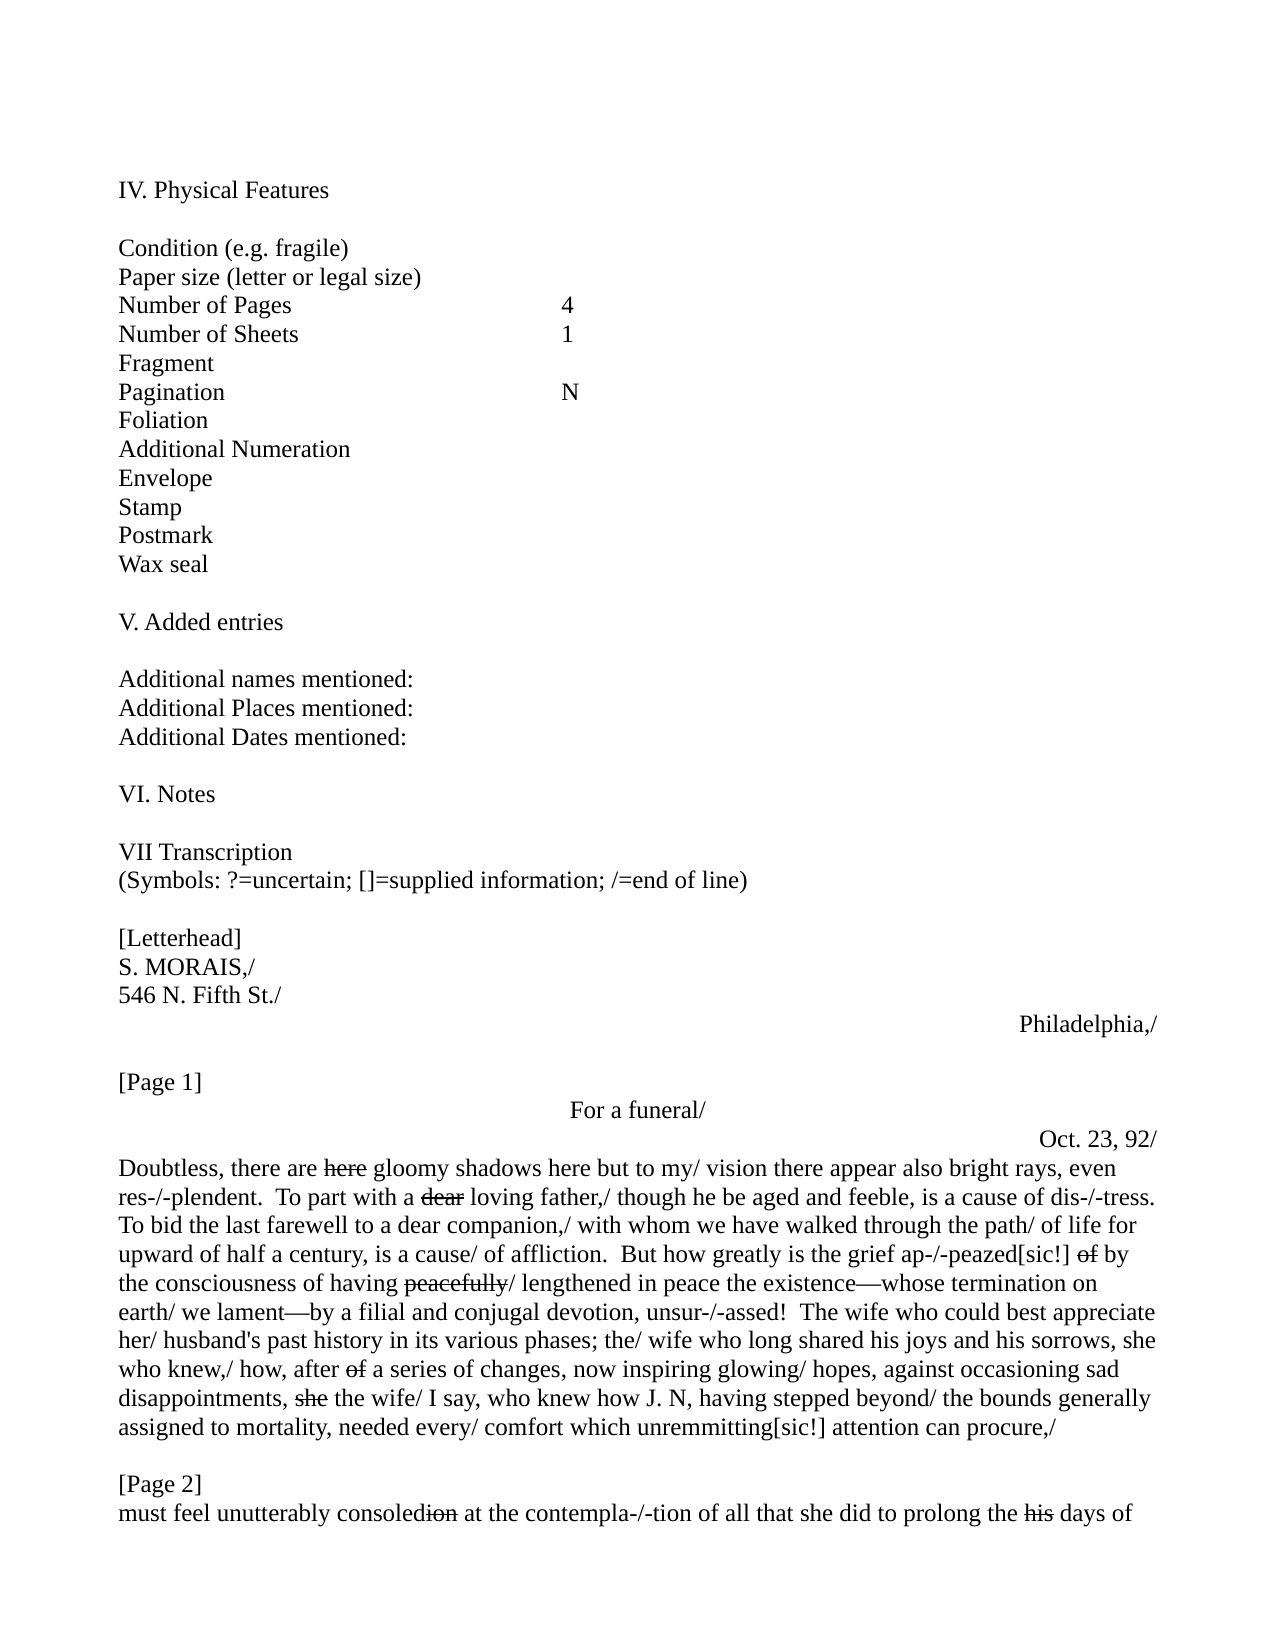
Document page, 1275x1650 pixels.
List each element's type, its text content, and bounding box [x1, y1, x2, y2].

text V. Added entries [118, 607, 1157, 636]
text [Page 1] [118, 1067, 1157, 1096]
text must feel unutterably consoledion at the contempla-/-tion of all that she did to prolong the his days of [118, 1498, 1157, 1527]
text Philadelphia,/ [118, 1009, 1157, 1038]
text [Letterhead] [118, 923, 1157, 952]
text Foliation [118, 406, 1157, 434]
text IV. Physical Features [118, 176, 1157, 204]
text Doubtless, there are here gloomy shadows here but to my/ vision there appear also bright rays, even res-/-plendent. To part with a dear loving father,/ though he be aged and feeble, is a cause of dis-/-tress. To bid the last farewell to a dear companion,/ with whom we have walked through the path/ of life for upward of half a century, is a cause/ of affliction. But how greatly is the grief ap-/-peazed[sic!] of by the consciousness of having peacefully/ lengthened in peace the existence—whose termination on earth/ we lament—by a filial and conjugal devotion, unsur-/-assed! The wife who could best appreciate her/ husband's past history in its various phases; the/ wife who long shared his joys and his sorrows, she who knew,/ how, after of a series of changes, now inspiring glowing/ hopes, against occasioning sad disappointments, she the wife/ I say, who knew how J. N, having stepped beyond/ the bounds generally assigned to mortality, needed every/ comfort which unremmitting[sic!] attention can procure,/ [118, 1153, 1157, 1441]
text For a funeral/ [118, 1096, 1157, 1124]
text 546 N. Fifth St./ [118, 981, 1157, 1009]
text Fragment [118, 348, 1157, 377]
text Paper size (letter or legal size) [118, 262, 1157, 291]
text Stamp [118, 492, 1157, 521]
text Pagination N [118, 377, 1157, 406]
text [Page 2] [118, 1469, 1157, 1498]
text VII Transcription [118, 837, 1157, 866]
text Wax seal [118, 549, 1157, 578]
text VI. Notes [118, 779, 1157, 808]
text Additional Dates mentioned: [118, 722, 1157, 751]
text Additional Places mentioned: [118, 693, 1157, 722]
text Additional names mentioned: [118, 664, 1157, 693]
text S. MORAIS,/ [118, 952, 1157, 981]
text Number of Sheets 1 [118, 319, 1157, 348]
text Envelope [118, 463, 1157, 492]
text Number of Pages 4 [118, 291, 1157, 319]
text (Symbols: ?=uncertain; []=supplied information; /=end of line) [118, 866, 1157, 894]
text Postma rk [118, 521, 1157, 549]
text Oct. 23, 92/ [118, 1124, 1157, 1153]
text Condition (e.g. fragile) [118, 233, 1157, 262]
text Additional Numeration [118, 434, 1157, 463]
